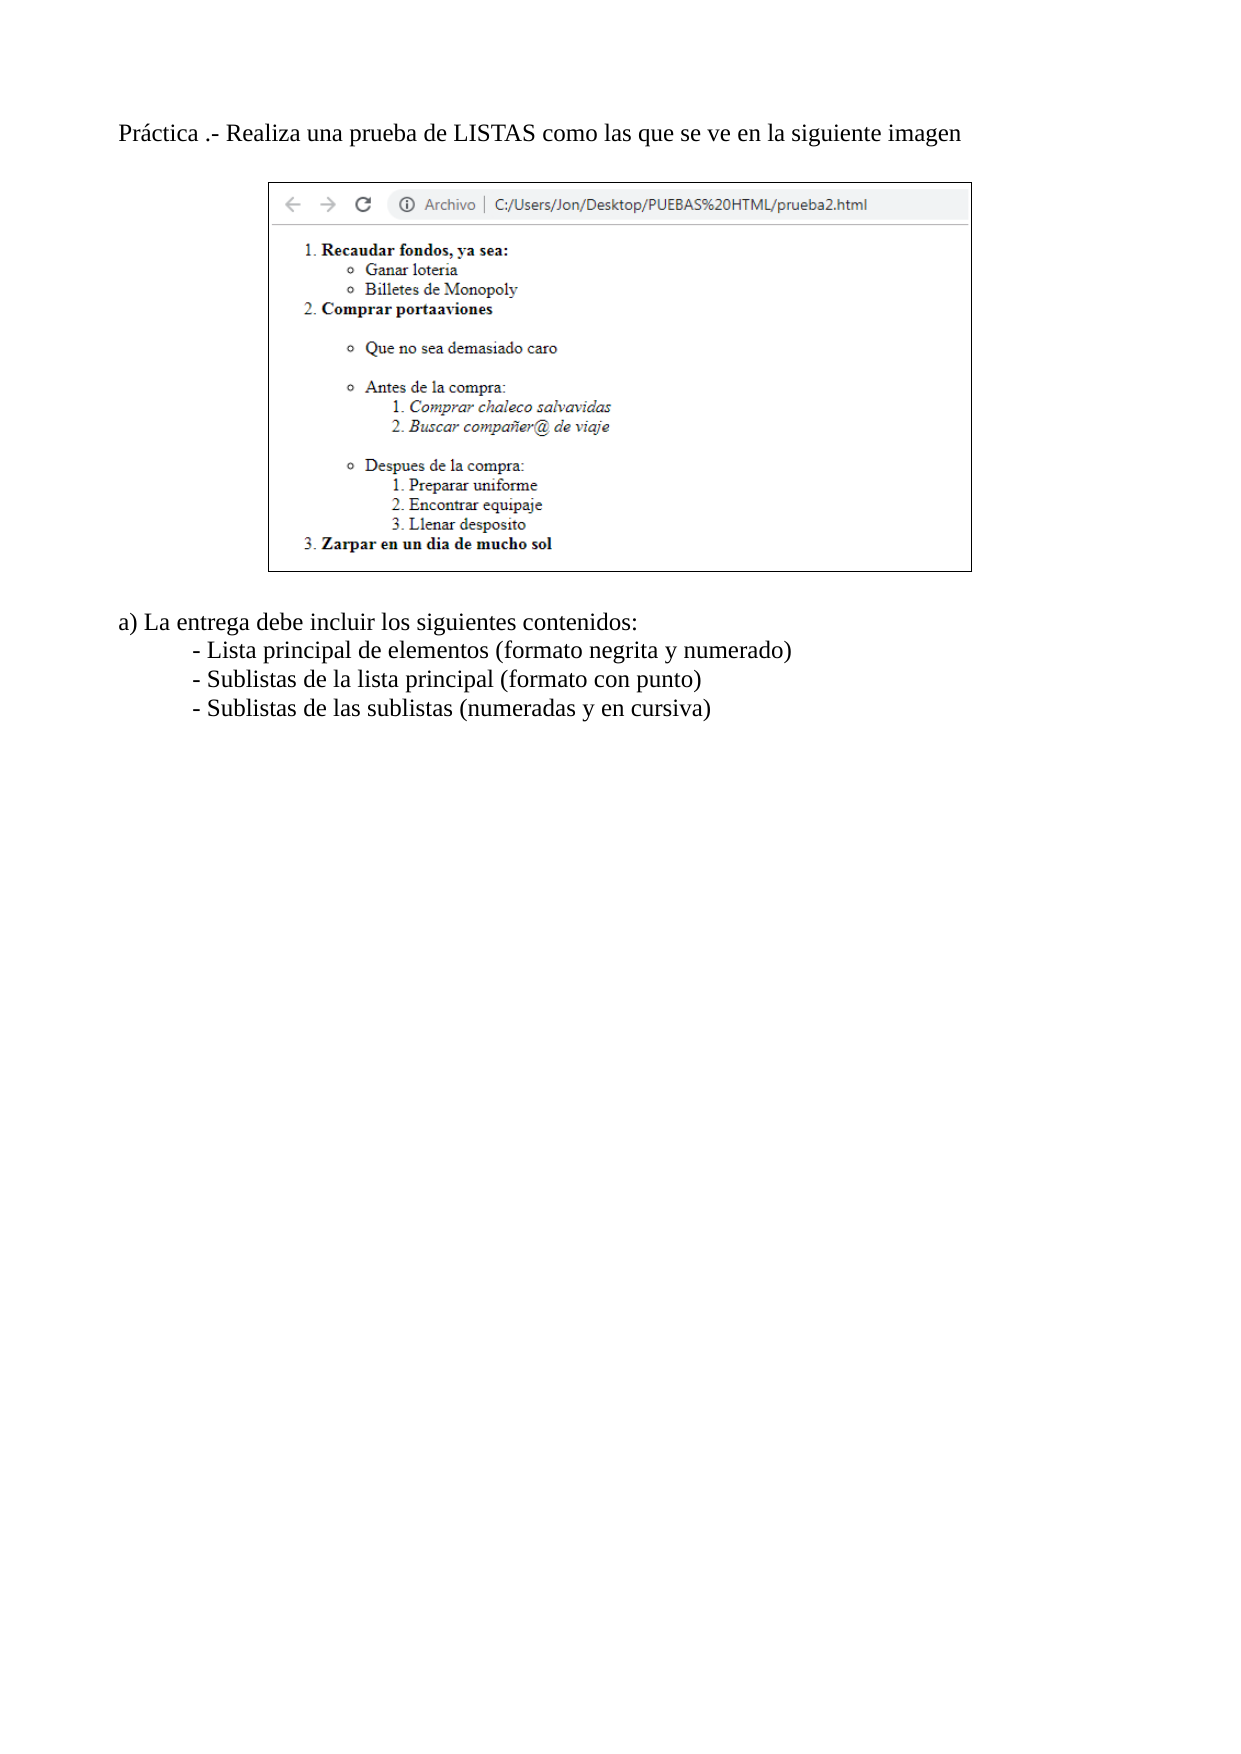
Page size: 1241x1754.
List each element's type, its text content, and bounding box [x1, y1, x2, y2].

text - Sublistas de las sublistas (numeradas y en cursiva) [192, 693, 1122, 722]
text - Sublistas de la lista principal (formato con punto) [192, 664, 1122, 693]
text a) La entrega debe incluir los siguientes contenidos: [118, 607, 1122, 636]
text Práctica .- Realiza una prueba de LISTAS como las que se ve en la siguiente imagen [118, 118, 1122, 147]
text - Lista principal de elementos (formato negrita y numerado) [192, 636, 1122, 664]
